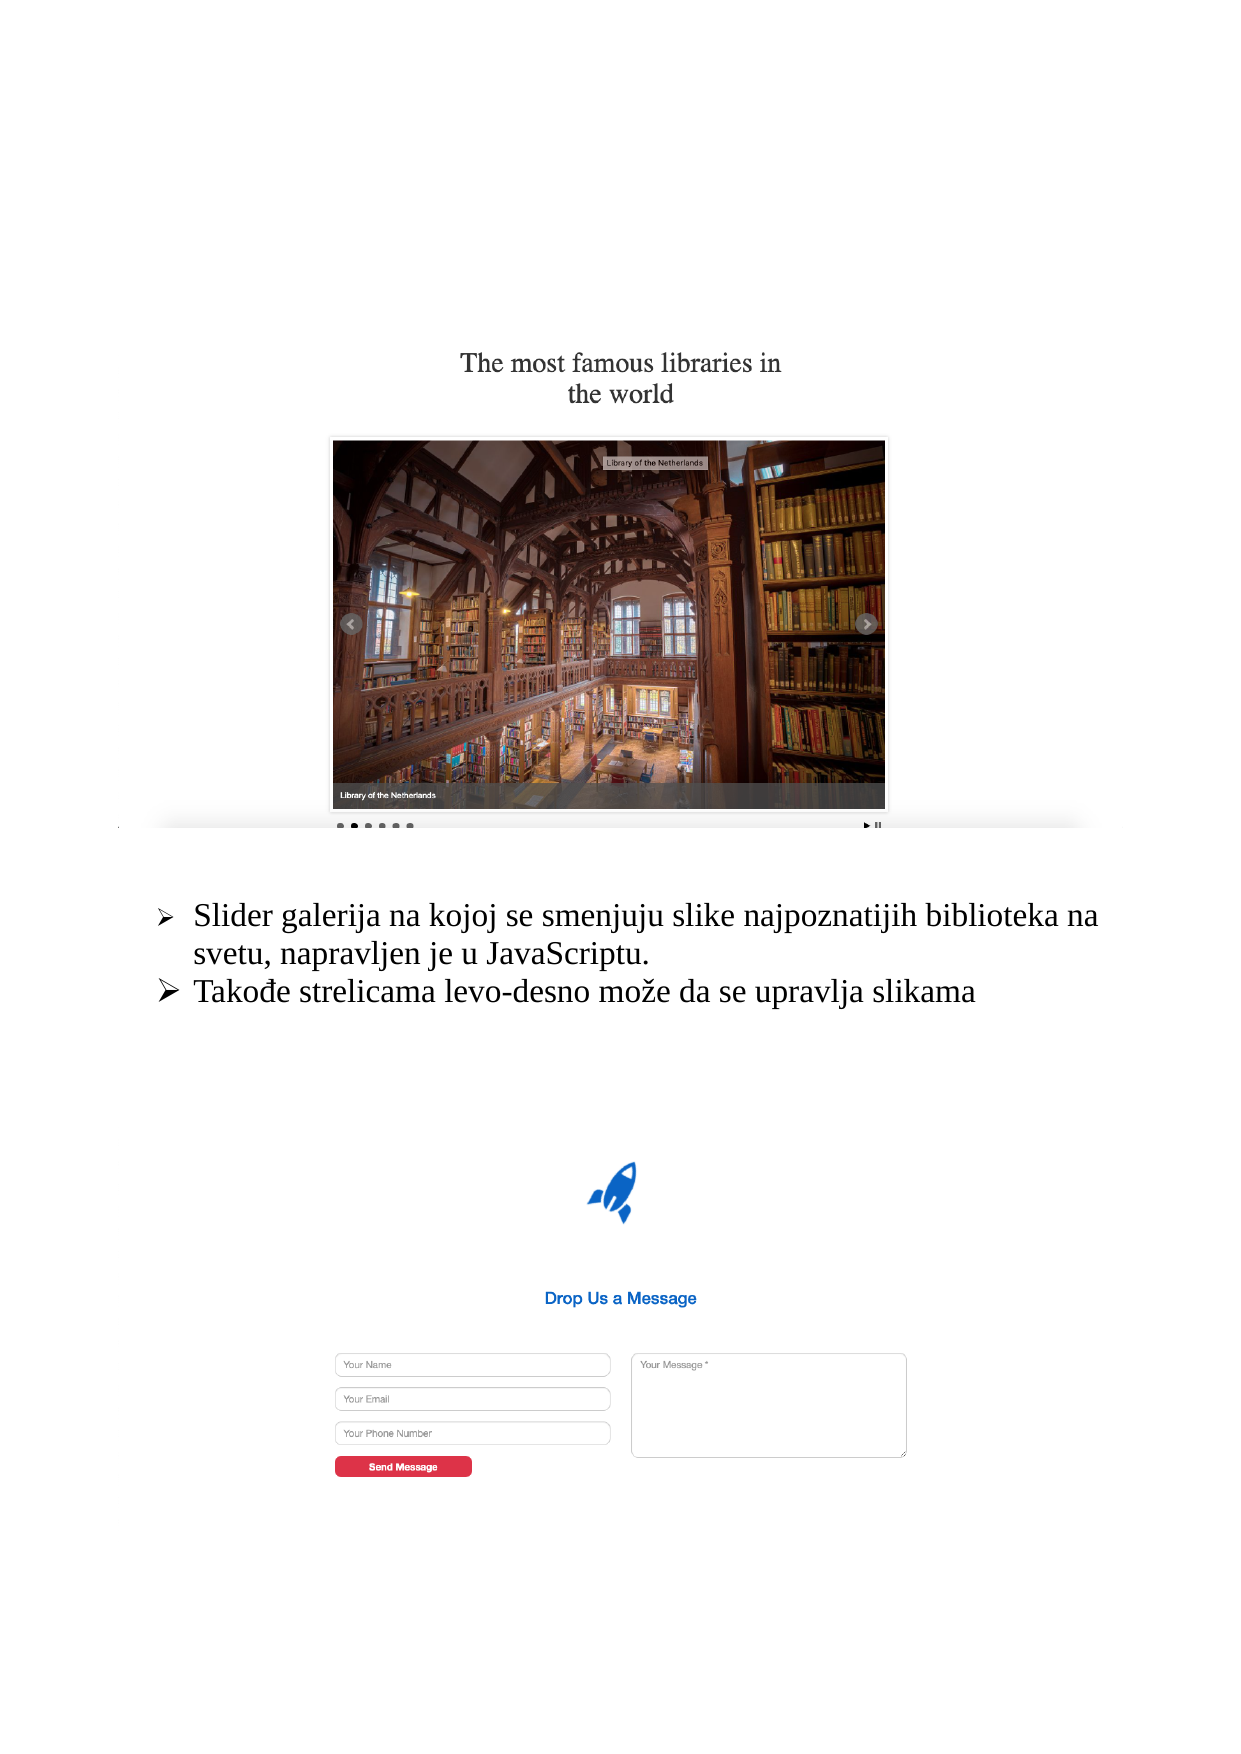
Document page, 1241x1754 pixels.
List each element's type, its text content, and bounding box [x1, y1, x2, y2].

picture [118, 352, 1123, 828]
list Slider galerija na kojoj se smenjuju slike najpoznatijih biblioteka na svetu, napravljen je u JavaScriptu. [156, 895, 1122, 971]
picture [118, 1124, 1123, 1542]
list Takođe strelicama levo-desno može da se upravlja slikama [156, 971, 1122, 1010]
